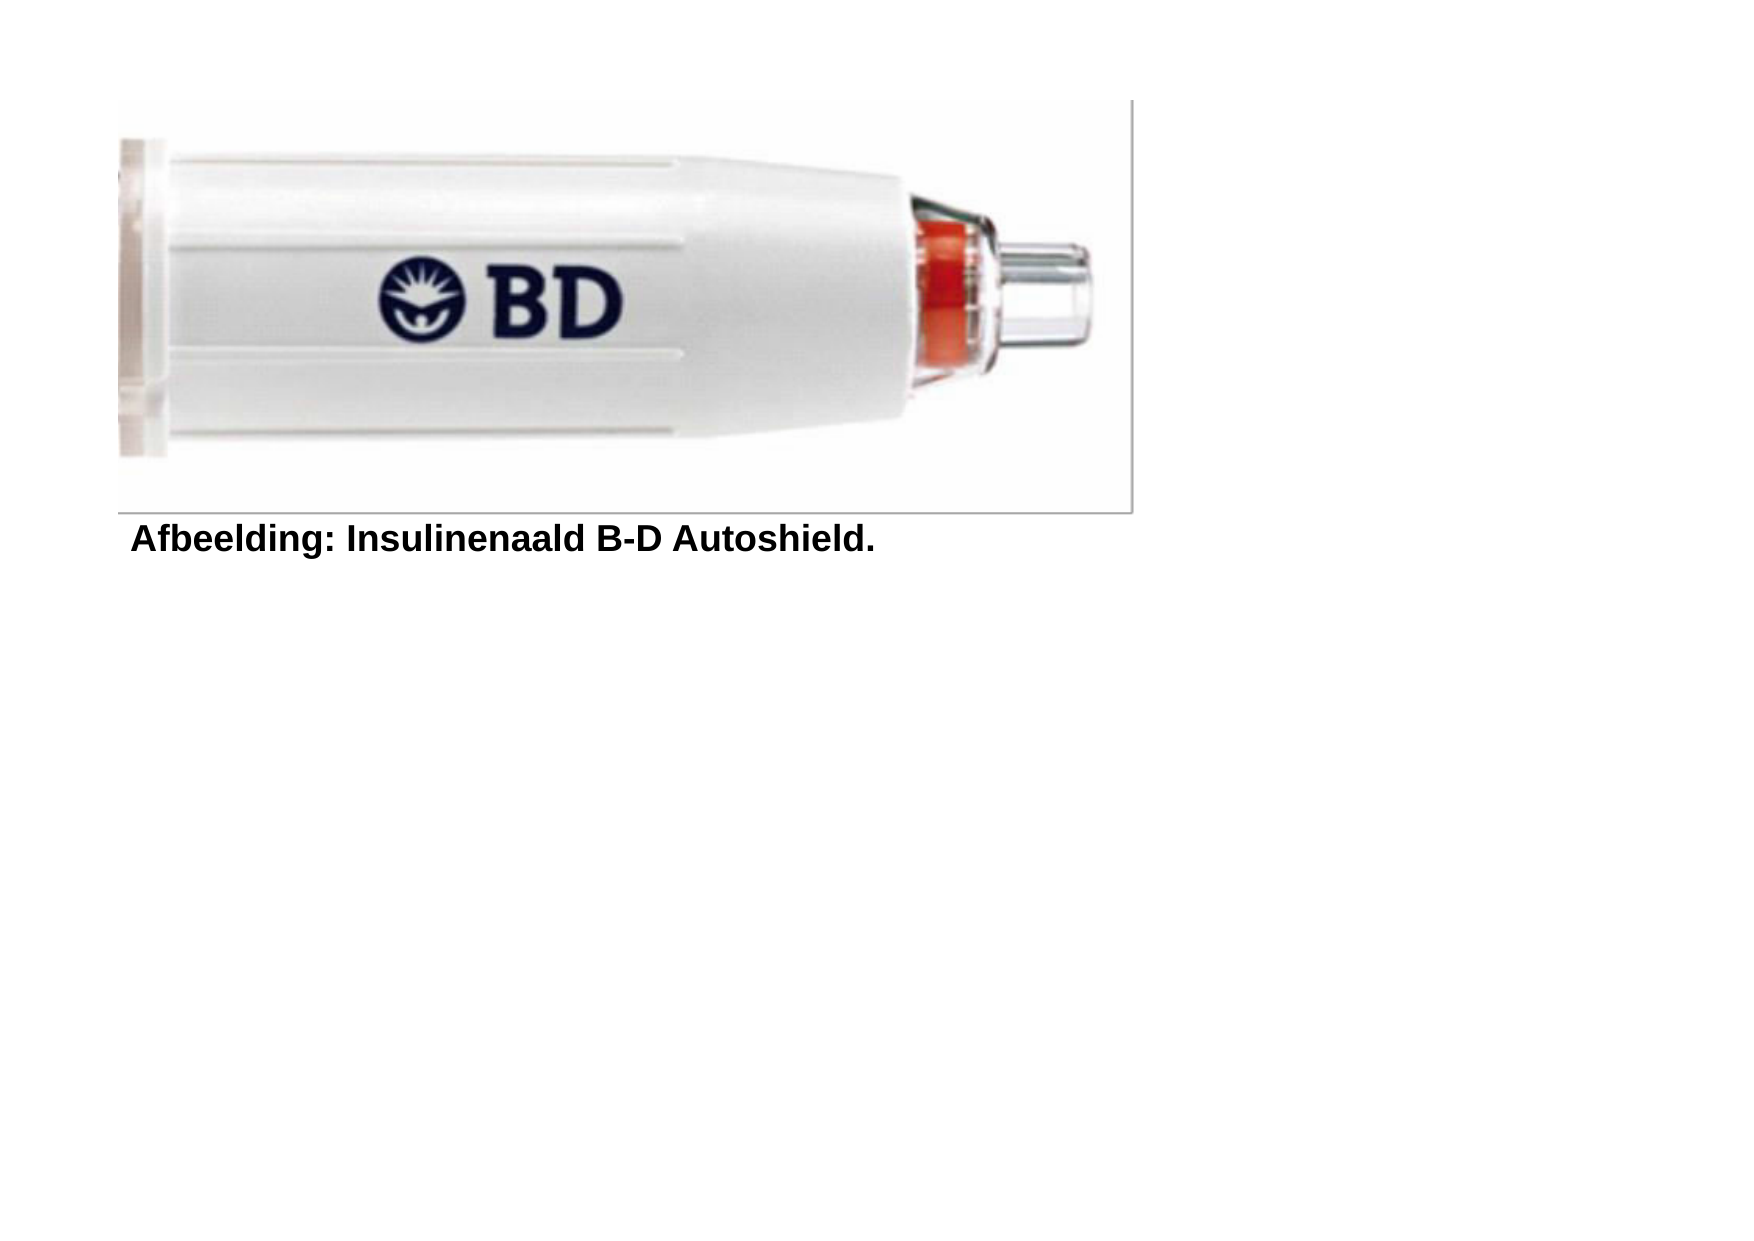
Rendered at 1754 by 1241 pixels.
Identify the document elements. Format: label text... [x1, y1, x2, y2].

subtitle Afbeelding: Insulinenaald B-D Autoshield. [130, 100, 1636, 559]
picture [118, 100, 1134, 516]
